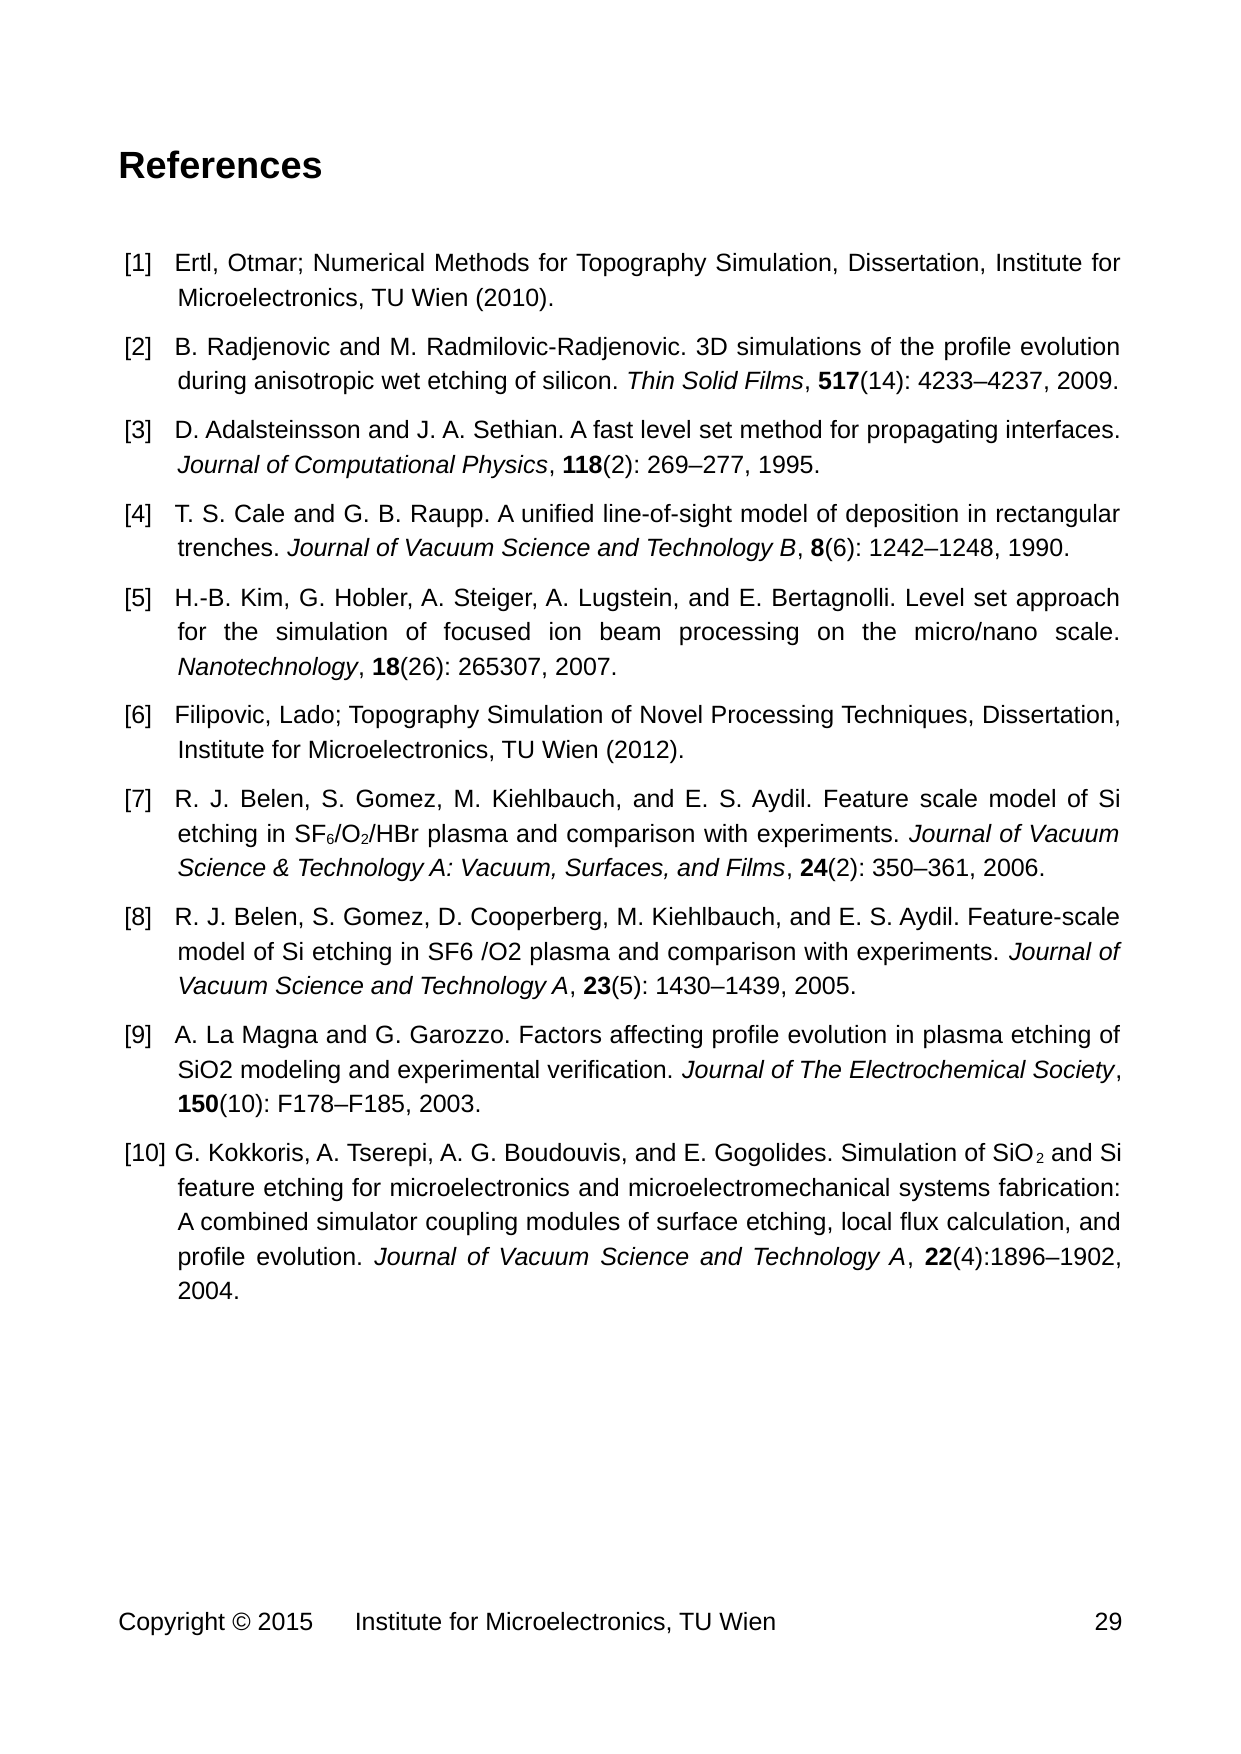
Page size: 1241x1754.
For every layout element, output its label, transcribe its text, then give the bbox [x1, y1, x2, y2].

subtitle References [118, 143, 1122, 187]
list T. S. Cale and G. B. Raupp. A unified line-of-sight model of deposition in rectangular trenches. Journal of Vacuum Science and Technology B, 8(6): 1242–1248, 1990. [124, 499, 1122, 562]
list Filipovic, Lado; Topography Simulation of Novel Processing Techniques, Dissertation, Institute for Microelectronics, TU Wien (2012). [124, 701, 1122, 764]
list D. Adalsteinsson and J. A. Sethian. A fast level set method for propagating interfaces. Journal of Computational Physics, 118(2): 269–277, 1995. [124, 415, 1122, 479]
list R. J. Belen, S. Gomez, D. Cooperberg, M. Kiehlbauch, and E. S. Aydil. Feature-scale model of Si etching in SF6 /O2 plasma and comparison with experiments. Journal of Vacuum Science and Technology A, 23(5): 1430–1439, 2005. [124, 902, 1122, 1000]
list Ertl, Otmar; Numerical Methods for Topography Simulation, Dissertation, Institute for Microelectronics, TU Wien (2010). [124, 248, 1122, 312]
list H.-B. Kim, G. Hobler, A. Steiger, A. Lugstein, and E. Bertagnolli. Level set approach for the simulation of focused ion beam processing on the micro/nano scale. Nanotechnology, 18(26): 265307, 2007. [124, 582, 1122, 680]
list A. La Magna and G. Garozzo. Factors affecting profile evolution in plasma etching of SiO2 modeling and experimental verification. Journal of The Electrochemical Society, 150(10): F178–F185, 2003. [124, 1020, 1122, 1118]
list R. J. Belen, S. Gomez, M. Kiehlbauch, and E. S. Aydil. Feature scale model of Si etching in SF6/O2/HBr plasma and comparison with experiments. Journal of Vacuum Science & Technology A: Vacuum, Surfaces, and Films, 24(2): 350–361, 2006. [124, 784, 1122, 882]
list G. Kokkoris, A. Tserepi, A. G. Boudouvis, and E. Gogolides. Simulation of SiO2 and Si feature etching for microelectronics and microelectromechanical systems fabrication: A combined simulator coupling modules of surface etching, local flux calculation, and profile evolution. Journal of Vacuum Science and Technology A, 22(4):1896–1902, 2004. [124, 1138, 1122, 1305]
list B. Radjenovic and M. Radmilovic-Radjenovic. 3D simulations of the profile evolution during anisotropic wet etching of silicon. Thin Solid Films, 517(14): 4233–4237, 2009. [124, 332, 1122, 395]
